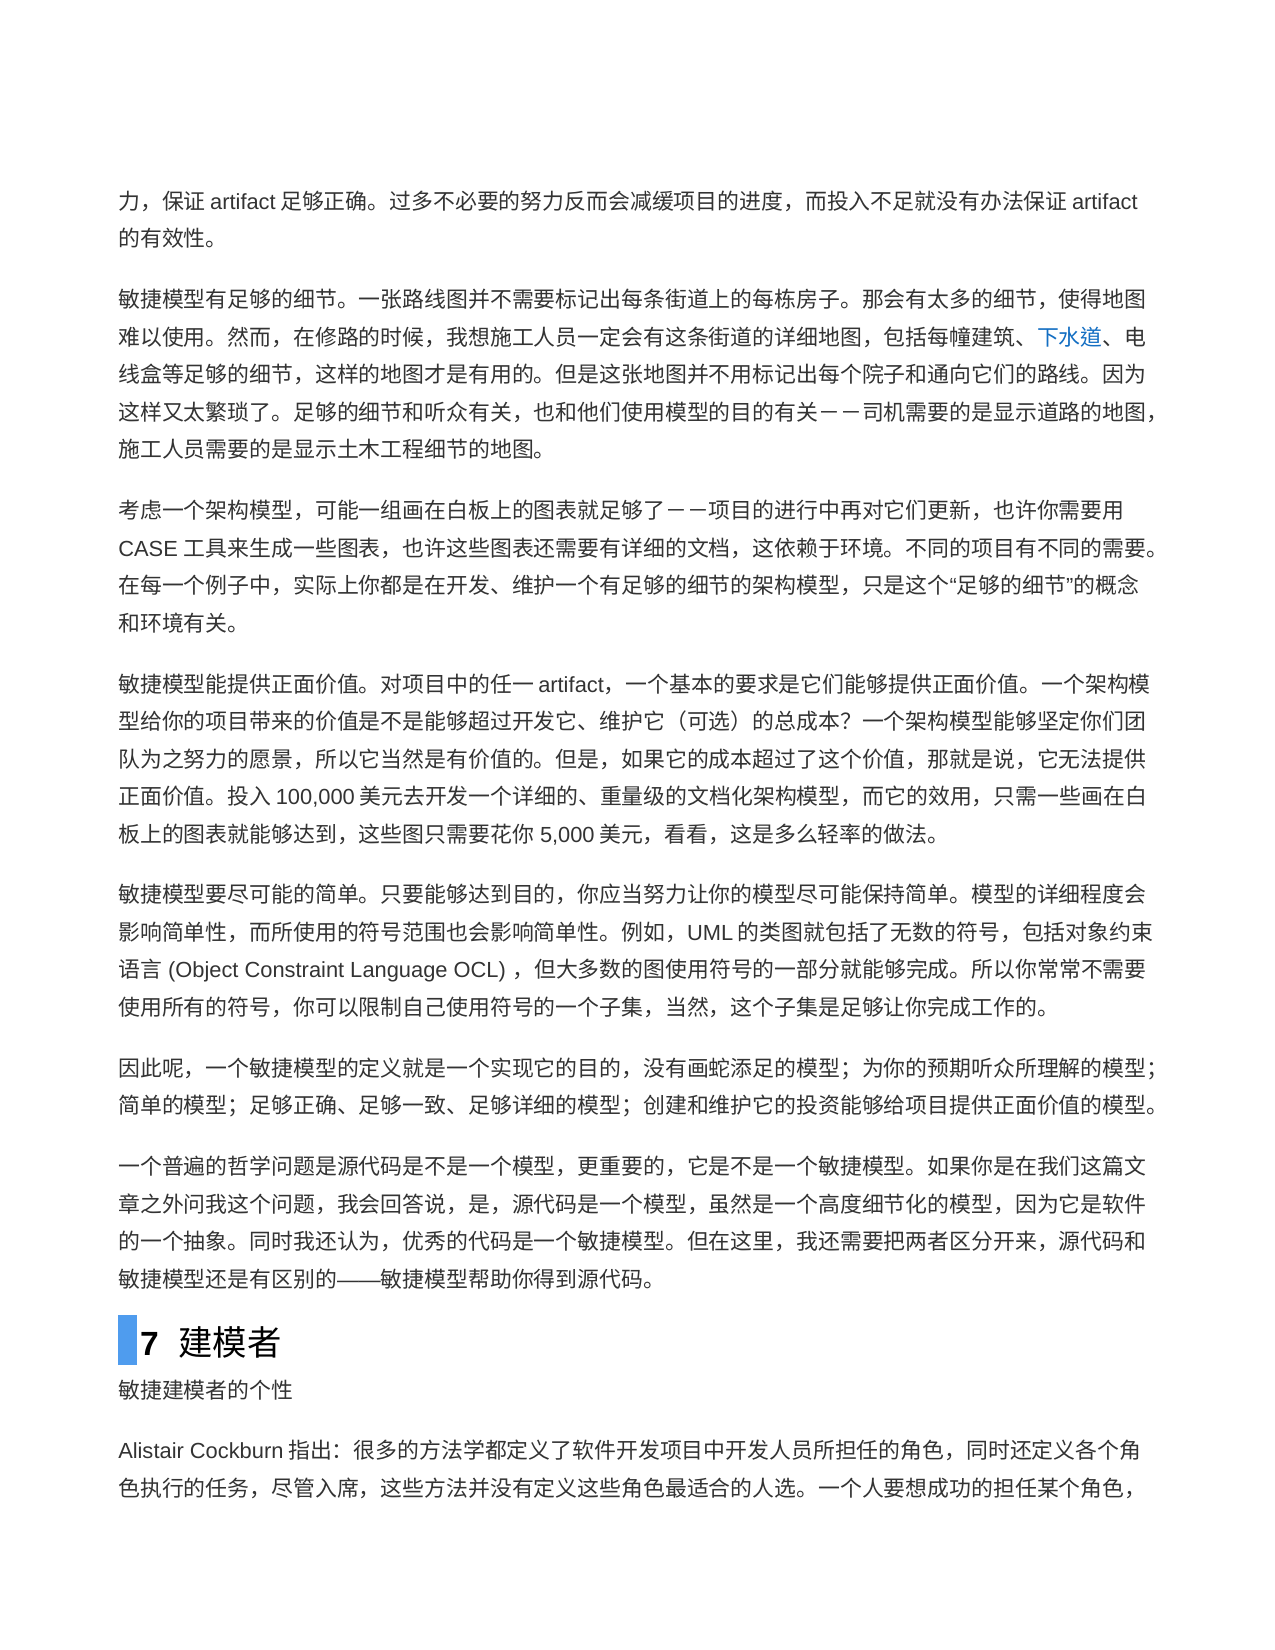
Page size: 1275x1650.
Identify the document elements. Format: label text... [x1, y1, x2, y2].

text 力，保证artifact足够正确。过多不必要的努力反而会减缓项目的进度，而投入不足就没有办法保证artifact的有效性。 [118, 176, 1157, 251]
text 敏捷模型要尽可能的简单。只要能够达到目的，你应当努力让你的模型尽可能保持简单。模型的详细程度会影响简单性，而所使用的符号范围也会影响简单性。例如，UML的类图就包括了无数的符号，包括对象约束语言 (Object Constraint Language OCL) ，但大多数的图使用符号的一部分就能够完成。所以你常常不需要使用所有的符号，你可以限制自己使用符号的一个子集，当然，这个子集是足够让你完成工作的。 [118, 870, 1157, 1020]
text 敏捷建模者的个性 [118, 1365, 1157, 1403]
text 考虑一个架构模型，可能一组画在白板上的图表就足够了－－项目的进行中再对它们更新，也许你需要用CASE 工具来生成一些图表，也许这些图表还需要有详细的文档，这依赖于环境。不同的项目有不同的需要。在每一个例子中，实际上你都是在开发、维护一个有足够的细节的架构模型，只是这个“足够的细节”的概念和环境有关。 [118, 486, 1157, 636]
text 敏捷模型有足够的细节。一张路线图并不需要标记出每条街道上的每栋房子。那会有太多的细节，使得地图难以使用。然而，在修路的时候，我想施工人员一定会有这条街道的详细地图，包括每幢建筑、下水道、电线盒等足够的细节，这样的地图才是有用的。但是这张地图并不用标记出每个院子和通向它们的路线。因为这样又太繁琐了。足够的细节和听众有关，也和他们使用模型的目的有关－－司机需要的是显示道路的地图，施工人员需要的是显示土木工程细节的地图。 [118, 275, 1157, 462]
text 敏捷模型能提供正面价值。对项目中的任一artifact，一个基本的要求是它们能够提供正面价值。一个架构模型给你的项目带来的价值是不是能够超过开发它、维护它（可选）的总成本？一个架构模型能够坚定你们团队为之努力的愿景，所以它当然是有价值的。但是，如果它的成本超过了这个价值，那就是说，它无法提供正面价值。投入100,000美元去开发一个详细的、重量级的文档化架构模型，而它的效用，只需一些画在白板上的图表就能够达到，这些图只需要花你 5,000美元，看看，这是多么轻率的做法。 [118, 659, 1157, 847]
text Alistair Cockburn指出：很多的方法学都定义了软件开发项目中开发人员所担任的角色，同时还定义各个角色执行的任务，尽管入席，这些方法并没有定义这些角色最适合的人选。一个人要想成功的担任某个角色， [118, 1426, 1157, 1501]
subtitle 建模者 [137, 1315, 1157, 1365]
text 因此呢，一个敏捷模型的定义就是一个实现它的目的，没有画蛇添足的模型；为你的预期听众所理解的模型；简单的模型；足够正确、足够一致、足够详细的模型；创建和维护它的投资能够给项目提供正面价值的模型。 [118, 1043, 1157, 1118]
text 一个普遍的哲学问题是源代码是不是一个模型，更重要的，它是不是一个敏捷模型。如果你是在我们这篇文章之外问我这个问题，我会回答说，是，源代码是一个模型，虽然是一个高度细节化的模型，因为它是软件的一个抽象。同时我还认为，优秀的代码是一个敏捷模型。但在这里，我还需要把两者区分开来，源代码和敏捷模型还是有区别的——敏捷模型帮助你得到源代码。 [118, 1142, 1157, 1292]
